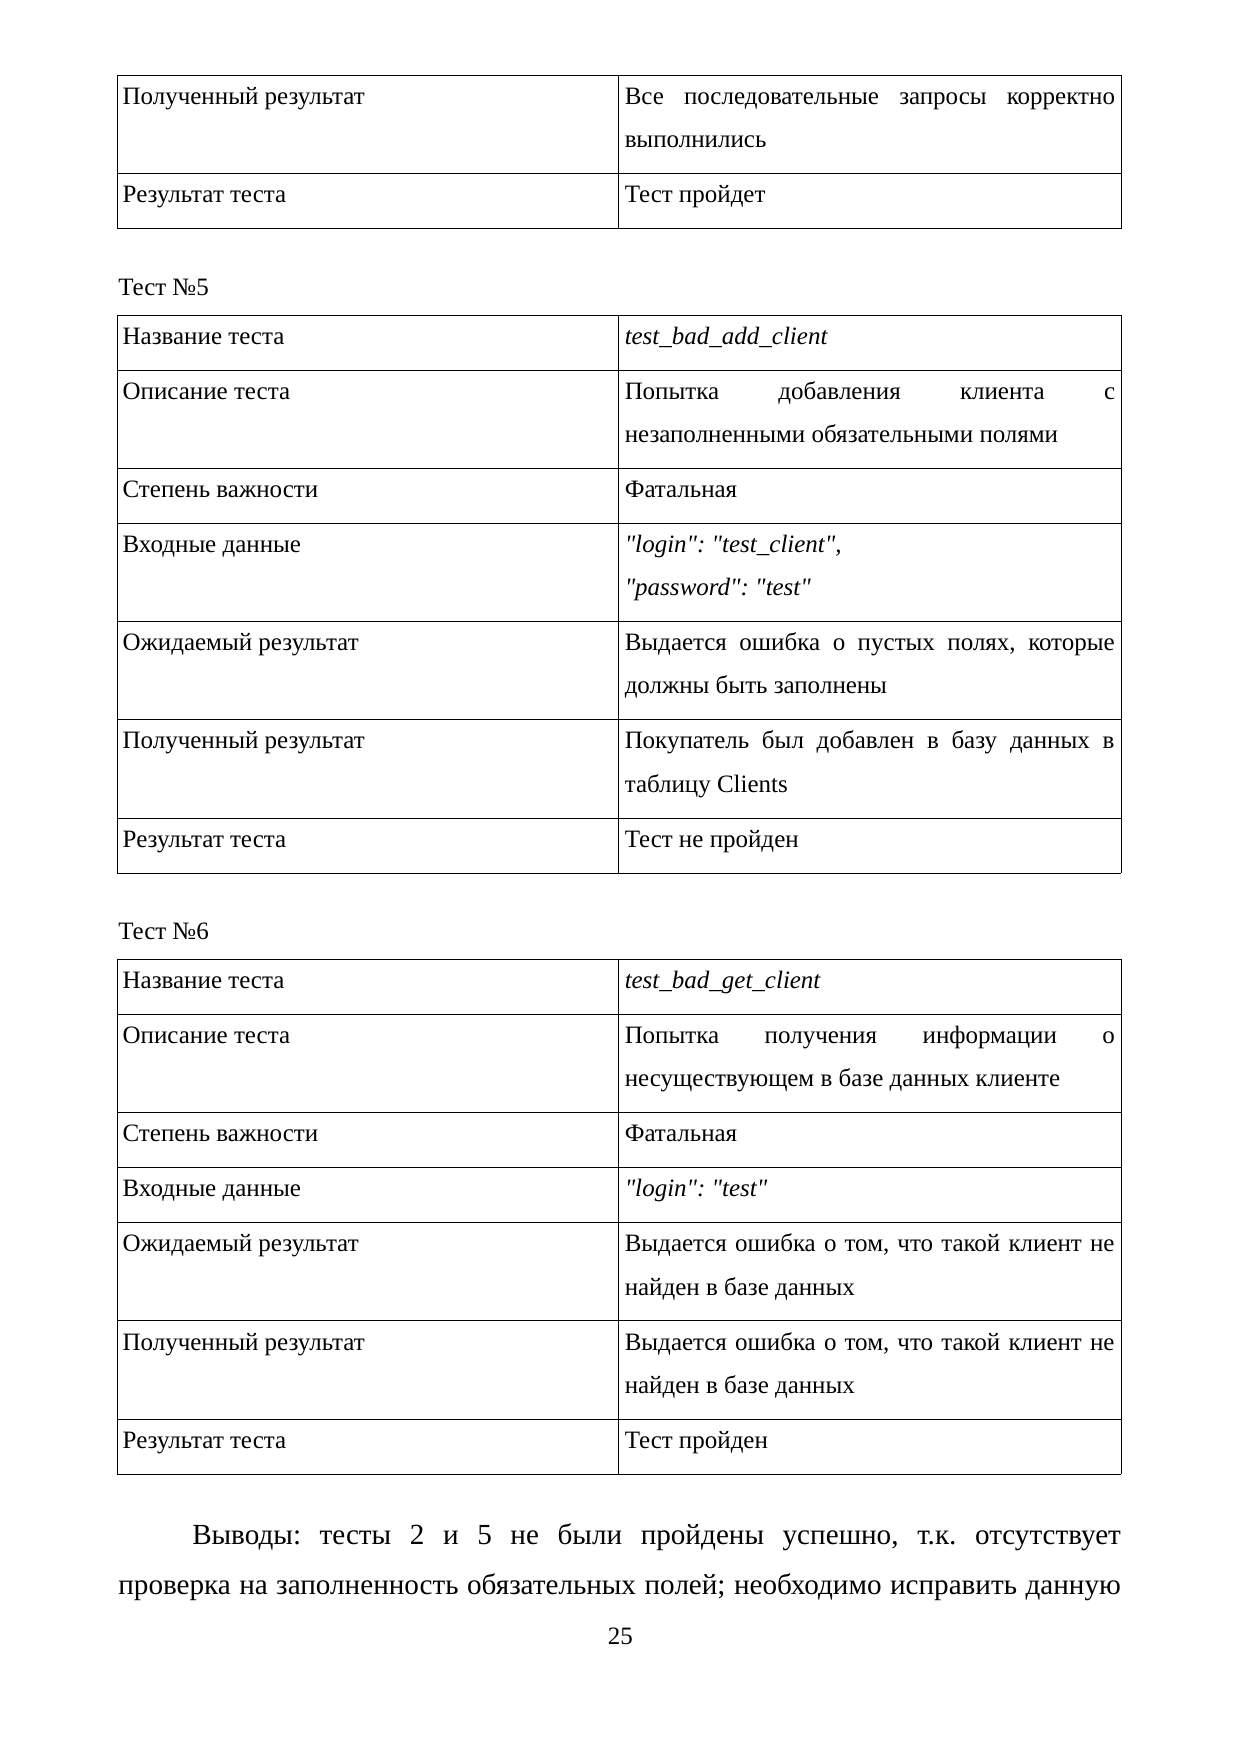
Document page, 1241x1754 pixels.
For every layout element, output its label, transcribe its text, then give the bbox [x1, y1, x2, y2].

table_cell Полученный результат [118, 720, 618, 817]
table_cell Результат теста [118, 1420, 618, 1473]
table_cell Все последовательные запросы корректно выполнились [619, 76, 1121, 173]
table_header test_bad_add_client [619, 316, 1121, 370]
table_cell Фатальная [619, 1113, 1121, 1167]
table_cell Полученный результат [118, 76, 618, 173]
table_cell "login": "test_client", "password": "test" [619, 524, 1121, 621]
table_cell Описание теста [118, 371, 618, 468]
table_cell Выдается ошибка о том, что такой клиент не найден в базе данных [619, 1321, 1121, 1418]
table_cell Полученный результат [118, 1321, 618, 1418]
table_header Название теста [118, 316, 618, 370]
table_cell Ожидаемый результат [118, 622, 618, 719]
table_cell Ожидаемый результат [118, 1223, 618, 1320]
table_cell Описание теста [118, 1015, 618, 1112]
table_cell Тест пройдет [619, 174, 1121, 228]
table_cell Тест пройден [619, 1420, 1121, 1473]
table_cell Результат теста [118, 819, 618, 872]
table_cell Входные данные [118, 524, 618, 621]
table_cell Степень важности [118, 469, 618, 523]
table_cell Попытка добавления клиента с незаполненными обязательными полями [619, 371, 1121, 468]
table_header Название теста [118, 960, 618, 1014]
table_cell Попытка получения информации о несуществующем в базе данных клиенте [619, 1015, 1121, 1112]
text Тест №6 [118, 916, 1122, 945]
table_cell Входные данные [118, 1168, 618, 1222]
table_cell Покупатель был добавлен в базу данных в таблицу Clients [619, 720, 1121, 817]
text Тест №5 [118, 272, 1122, 301]
table_cell Фатальная [619, 469, 1121, 523]
table_cell Выдается ошибка о том, что такой клиент не найден в базе данных [619, 1223, 1121, 1320]
table_cell Степень важности [118, 1113, 618, 1167]
table_header test_bad_get_client [619, 960, 1121, 1014]
table_cell Тест не пройден [619, 819, 1121, 872]
table_cell Выдается ошибка о пустых полях, которые должны быть заполнены [619, 622, 1121, 719]
table_cell Результат теста [118, 174, 618, 228]
table_cell "login": "test" [619, 1168, 1121, 1222]
text Выводы: тесты 2 и 5 не были пройдены успешно, т.к. отсутствует проверка на заполненность обязательных полей; необходимо исправить данную [118, 1517, 1122, 1601]
